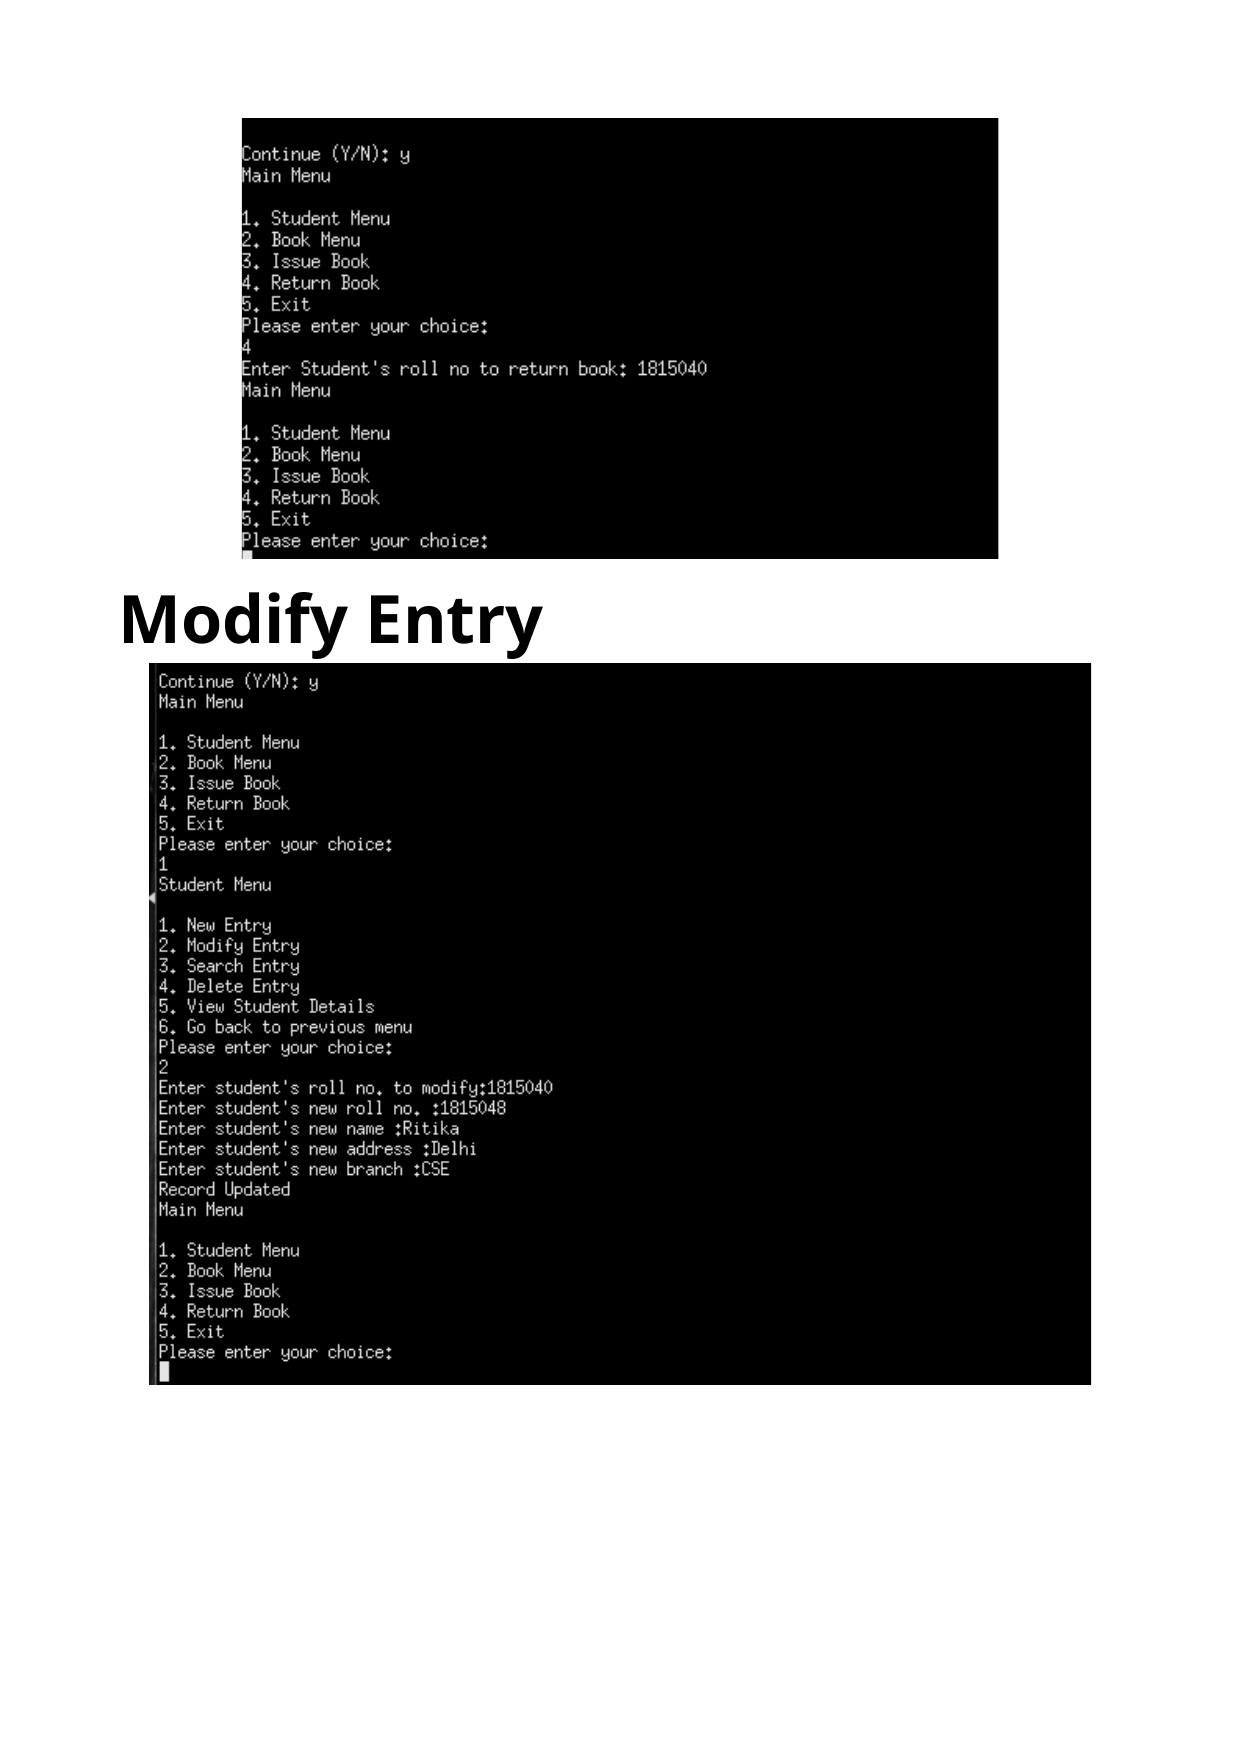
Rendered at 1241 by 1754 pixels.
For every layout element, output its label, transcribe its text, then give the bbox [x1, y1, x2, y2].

picture [149, 663, 1092, 1385]
picture [241, 118, 999, 559]
text Modify Entry [118, 572, 1122, 663]
